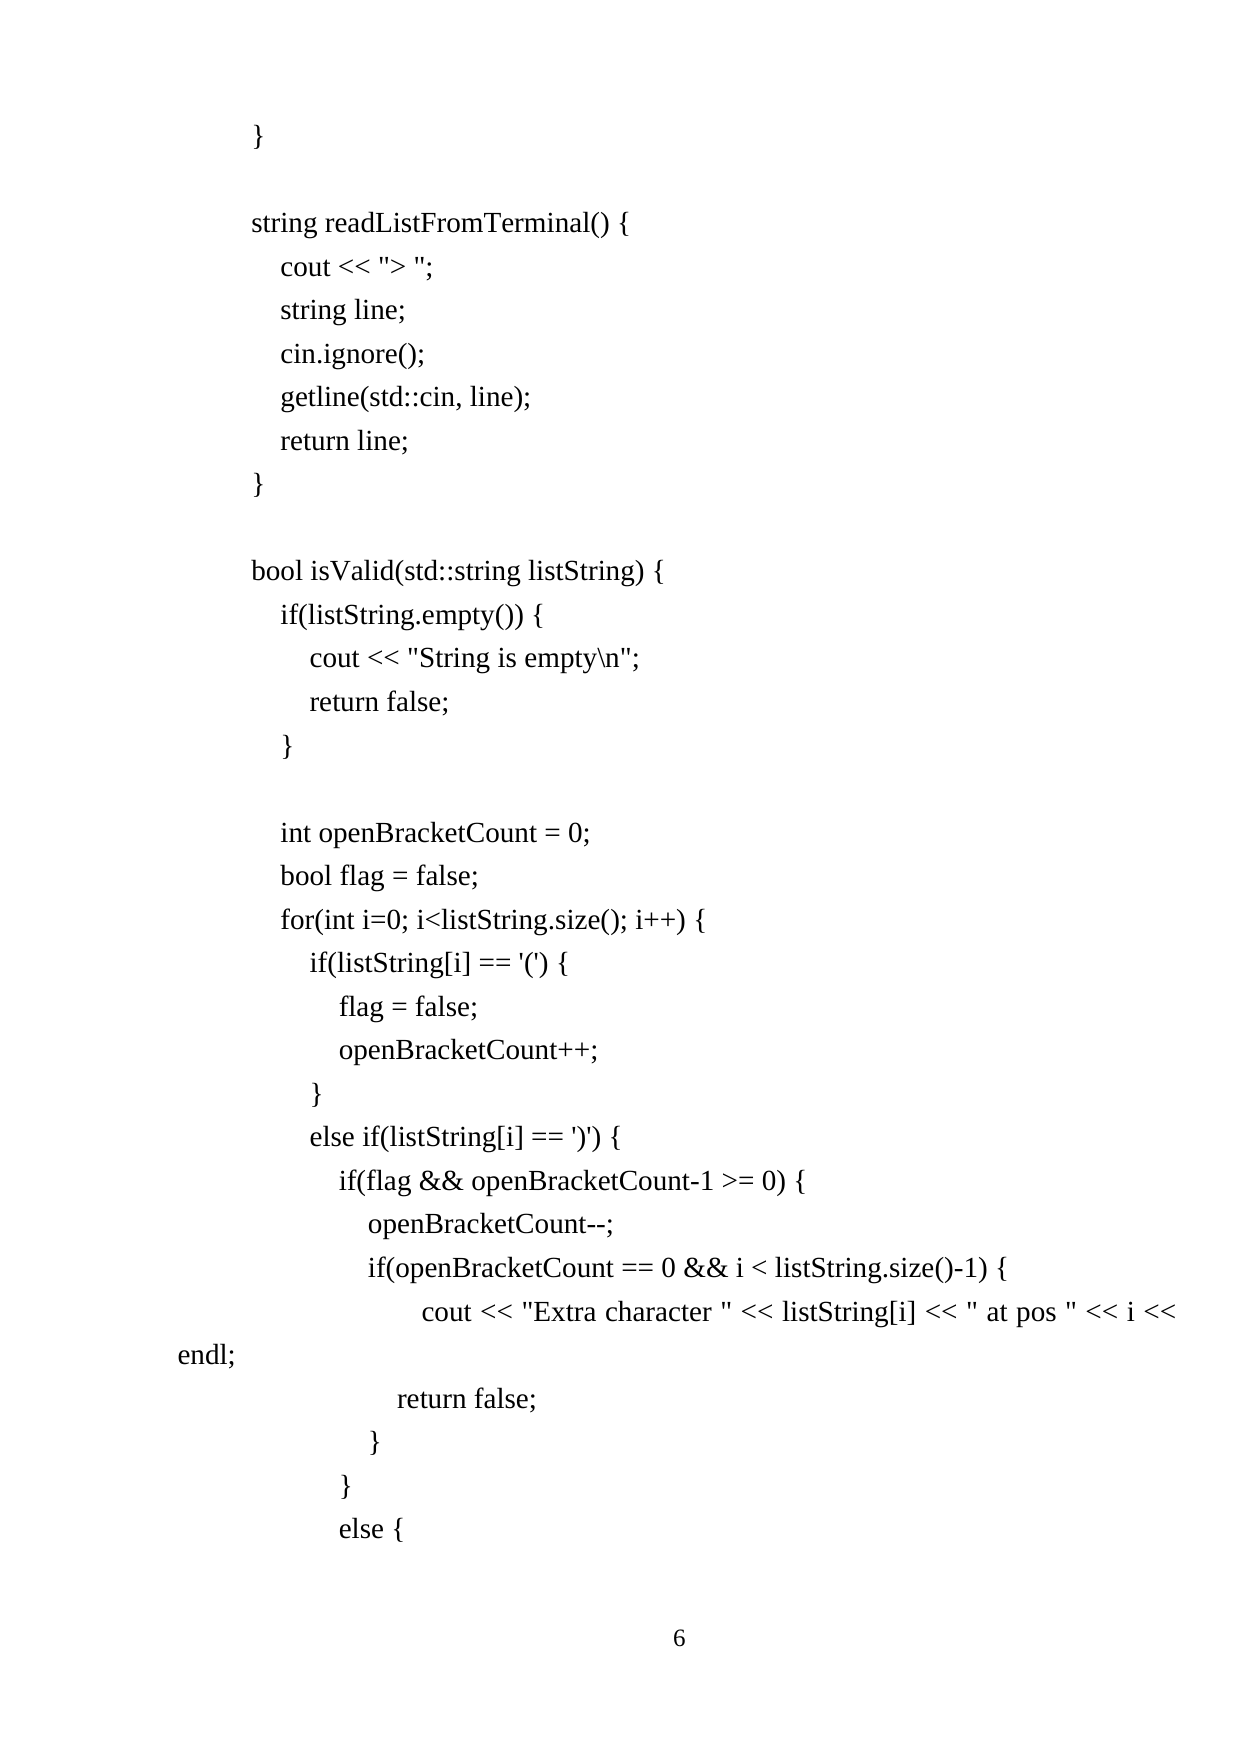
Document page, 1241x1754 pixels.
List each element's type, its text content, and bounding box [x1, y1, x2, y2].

text openBracketCount--; [177, 1207, 1181, 1240]
text for(int i=0; i<listString.size(); i++) { [177, 902, 1181, 935]
text } [177, 728, 1181, 761]
text string readListFromTerminal() { [177, 205, 1181, 239]
text } [177, 118, 1181, 152]
text } [177, 1424, 1181, 1458]
text if(listString.empty()) { [177, 597, 1181, 631]
text } [177, 1468, 1181, 1501]
text flag = false; [177, 989, 1181, 1022]
text else { [177, 1511, 1181, 1545]
text int openBracketCount = 0; [177, 815, 1181, 848]
text return line; [177, 423, 1181, 456]
text } [177, 1076, 1181, 1109]
text bool isValid(std::string listString) { [177, 553, 1181, 587]
text cout << "Extra character " << listString[i] << " at pos " << i << endl; [177, 1294, 1181, 1371]
text openBracketCount++; [177, 1032, 1181, 1066]
text string line; [177, 292, 1181, 326]
text if(openBracketCount == 0 && i < listString.size()-1) { [177, 1250, 1181, 1284]
text else if(listString[i] == ')') { [177, 1119, 1181, 1153]
text cin.ignore(); [177, 336, 1181, 369]
text getline(std::cin, line); [177, 379, 1181, 413]
text return false; [177, 684, 1181, 718]
text if(flag && openBracketCount-1 >= 0) { [177, 1163, 1181, 1197]
text } [177, 466, 1181, 500]
text cout << "String is empty\n"; [177, 641, 1181, 674]
text return false; [177, 1381, 1181, 1414]
text bool flag = false; [177, 858, 1181, 892]
text cout << "> "; [177, 249, 1181, 282]
text if(listString[i] == '(') { [177, 945, 1181, 979]
